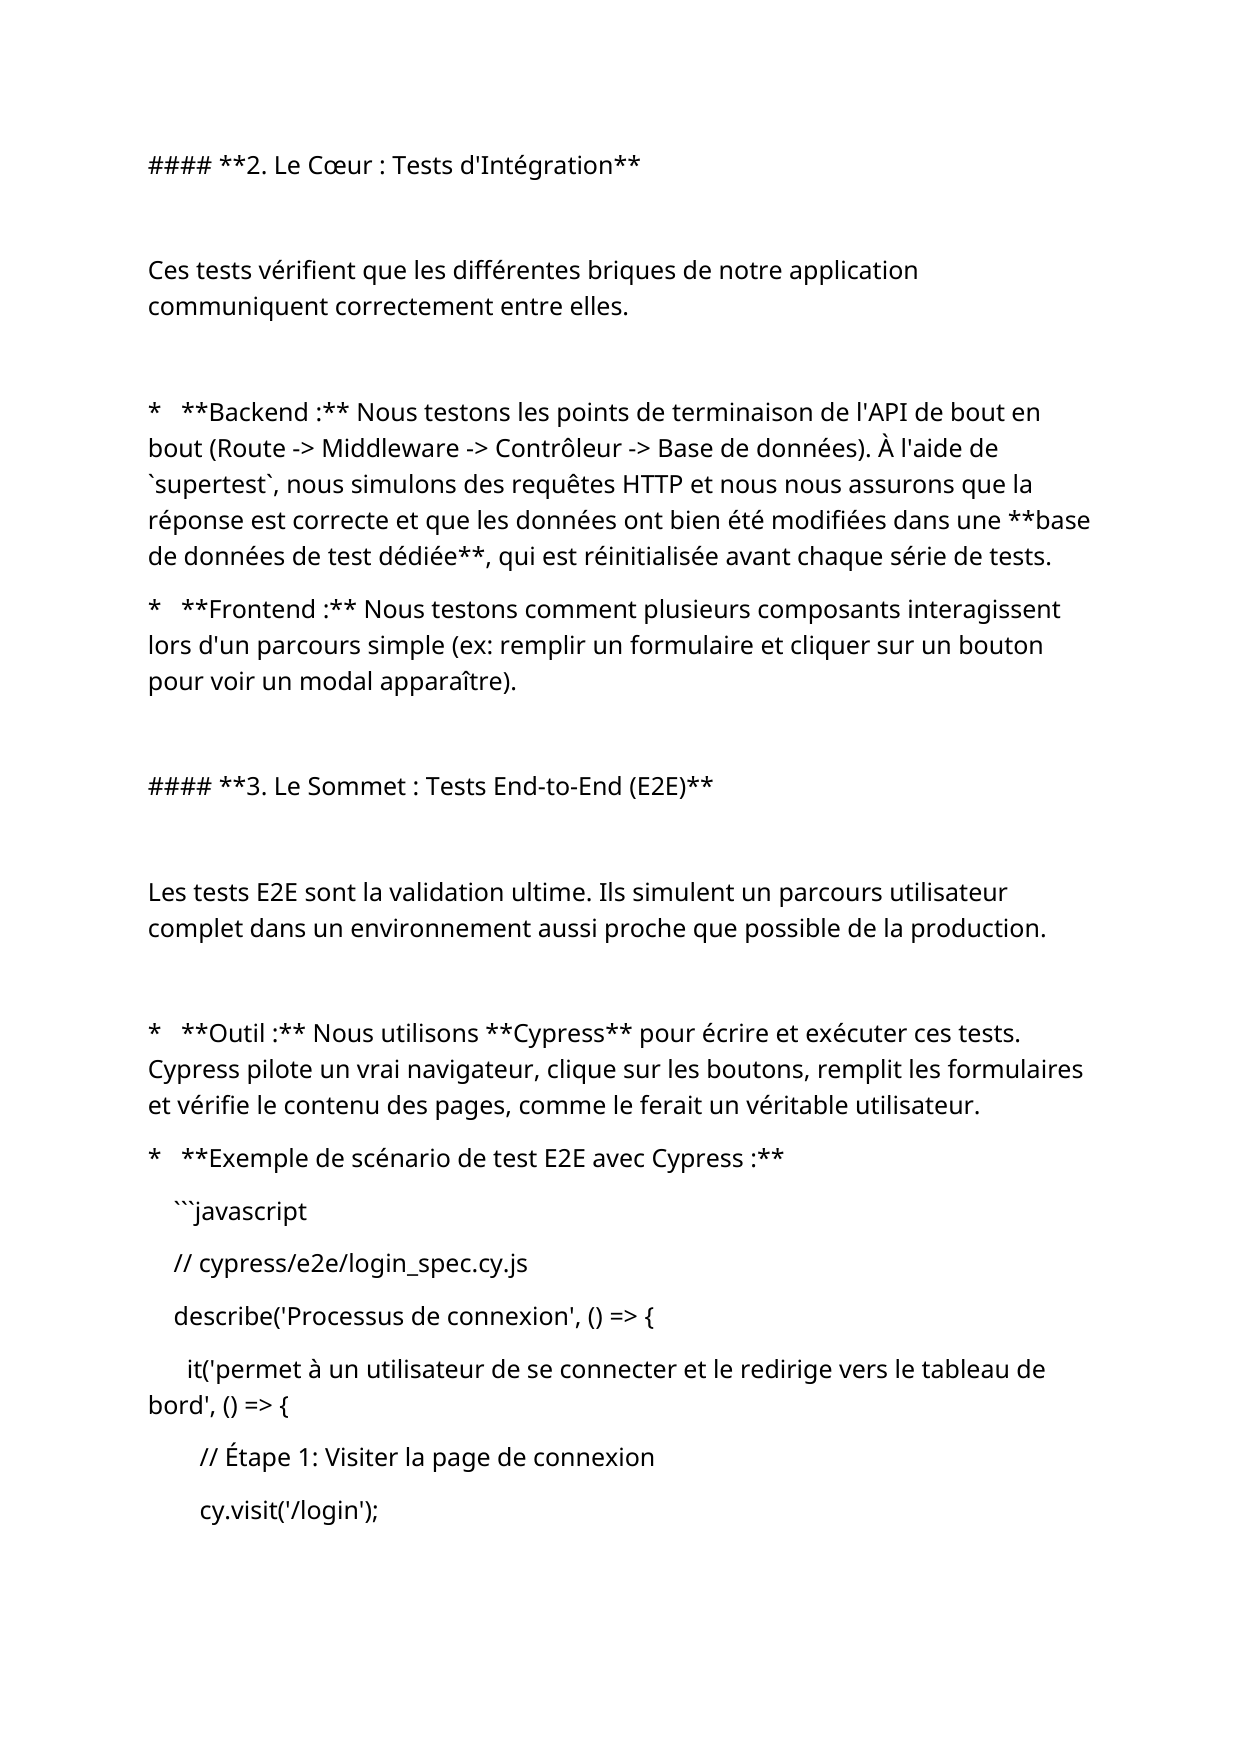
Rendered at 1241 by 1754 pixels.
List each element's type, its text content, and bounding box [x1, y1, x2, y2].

text * **Frontend :** Nous testons comment plusieurs composants interagissent lors d'un parcours simple (ex: remplir un formulaire et cliquer sur un bouton pour voir un modal apparaître). [148, 591, 1093, 697]
text it('permet à un utilisateur de se connecter et le redirige vers le tableau de bord', () => { [148, 1351, 1093, 1421]
text * **Backend :** Nous testons les points de terminaison de l'API de bout en bout (Route -> Middleware -> Contrôleur -> Base de données). À l'aide de `supertest`, nous simulons des requêtes HTTP et nous nous assurons que la réponse est correcte et que les données ont bien été modifiées dans une **base de données de test dédiée**, qui est réinitialisée avant chaque série de tests. [148, 394, 1093, 573]
text * **Outil :** Nous utilisons **Cypress** pour écrire et exécuter ces tests. Cypress pilote un vrai navigateur, clique sur les boutons, remplit les formulaires et vérifie le contenu des pages, comme le ferait un véritable utilisateur. [148, 1016, 1093, 1122]
text cy.visit('/login'); [148, 1493, 1093, 1527]
text #### **2. Le Cœur : Tests d'Intégration** [148, 148, 1093, 182]
text describe('Processus de connexion', () => { [148, 1299, 1093, 1333]
text #### **3. Le Sommet : Tests End-to-End (E2E)** [148, 769, 1093, 803]
text ```javascript [148, 1193, 1093, 1227]
text // Étape 1: Visiter la page de connexion [148, 1440, 1093, 1474]
text Les tests E2E sont la validation ultime. Ils simulent un parcours utilisateur complet dans un environnement aussi proche que possible de la production. [148, 874, 1093, 944]
text * **Exemple de scénario de test E2E avec Cypress :** [148, 1141, 1093, 1174]
text Ces tests vérifient que les différentes briques de notre application communiquent correctement entre elles. [148, 253, 1093, 323]
text // cypress/e2e/login_spec.cy.js [148, 1246, 1093, 1280]
